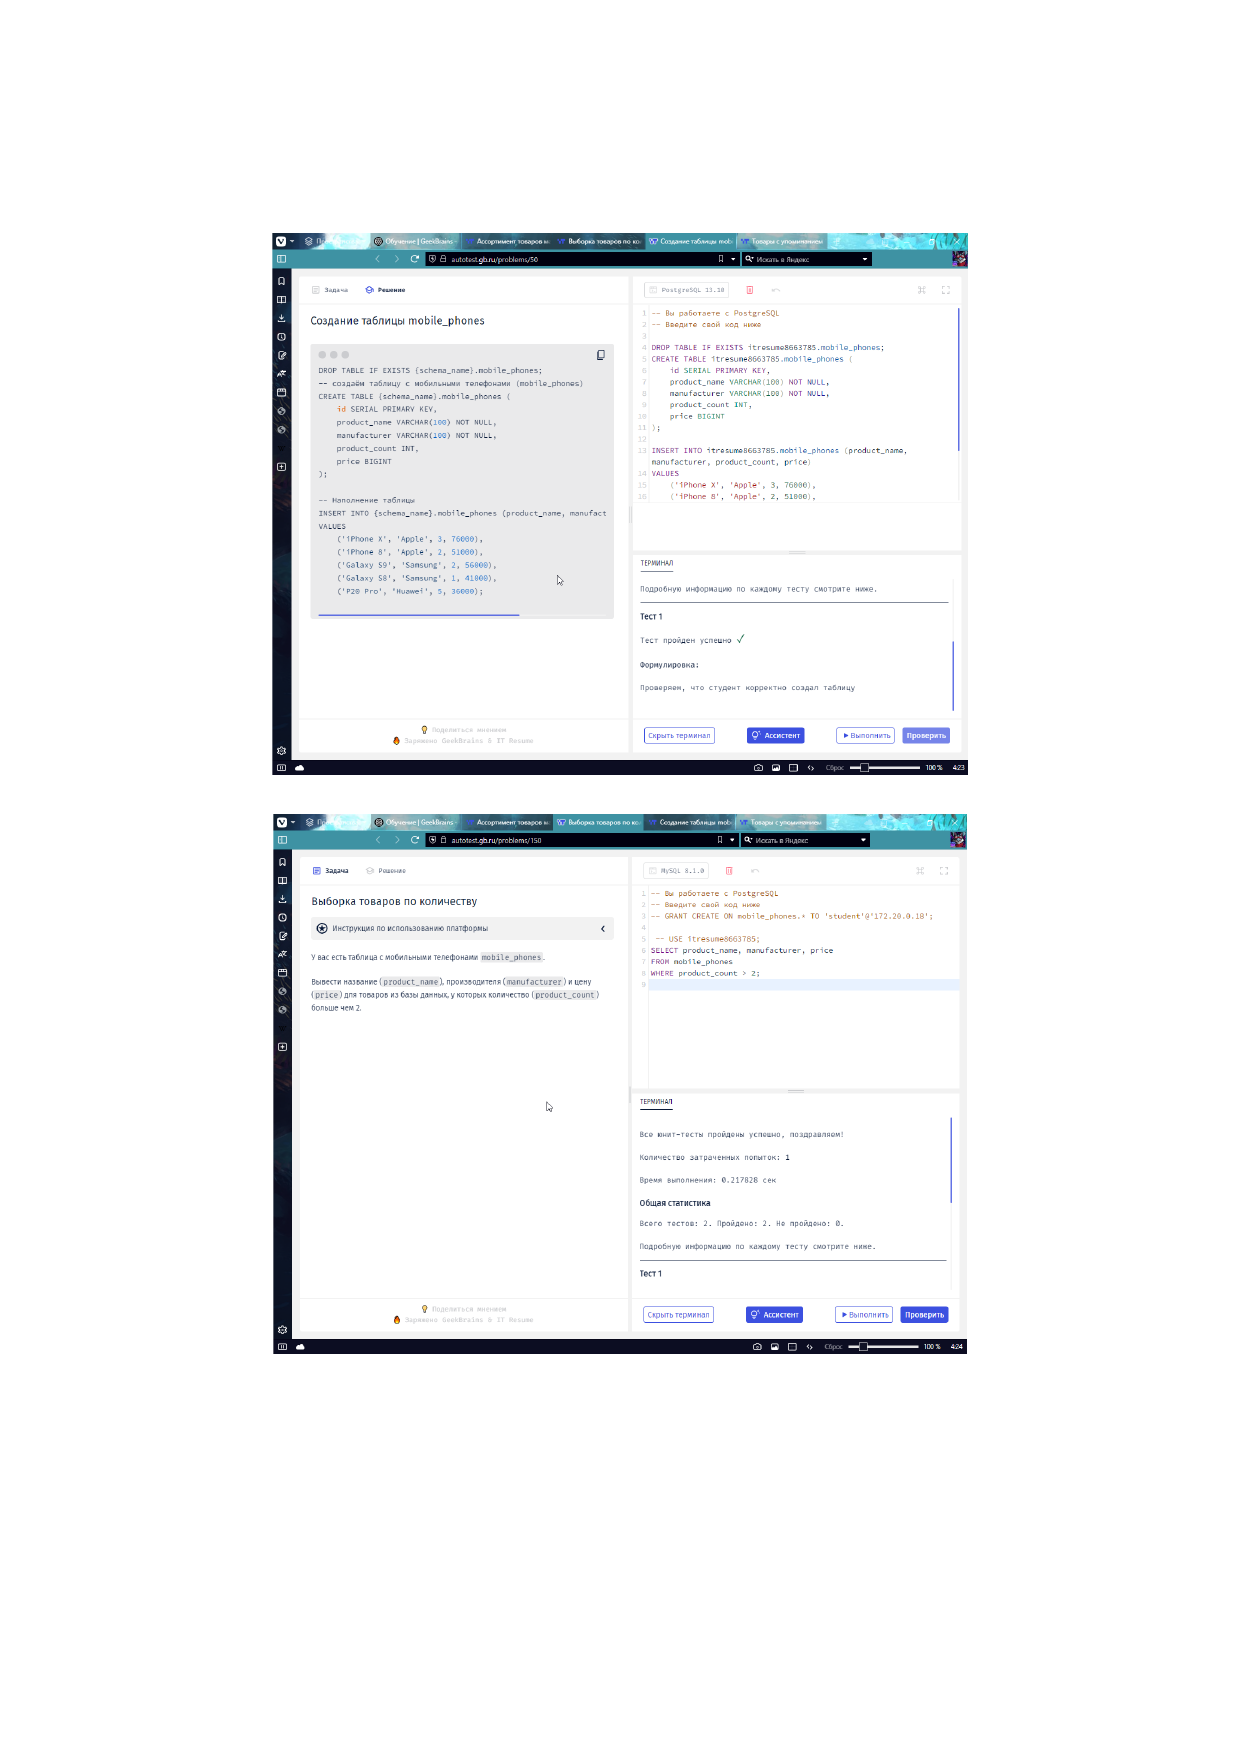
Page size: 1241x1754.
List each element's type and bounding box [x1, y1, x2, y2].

picture [272, 233, 968, 775]
picture [273, 814, 967, 1354]
